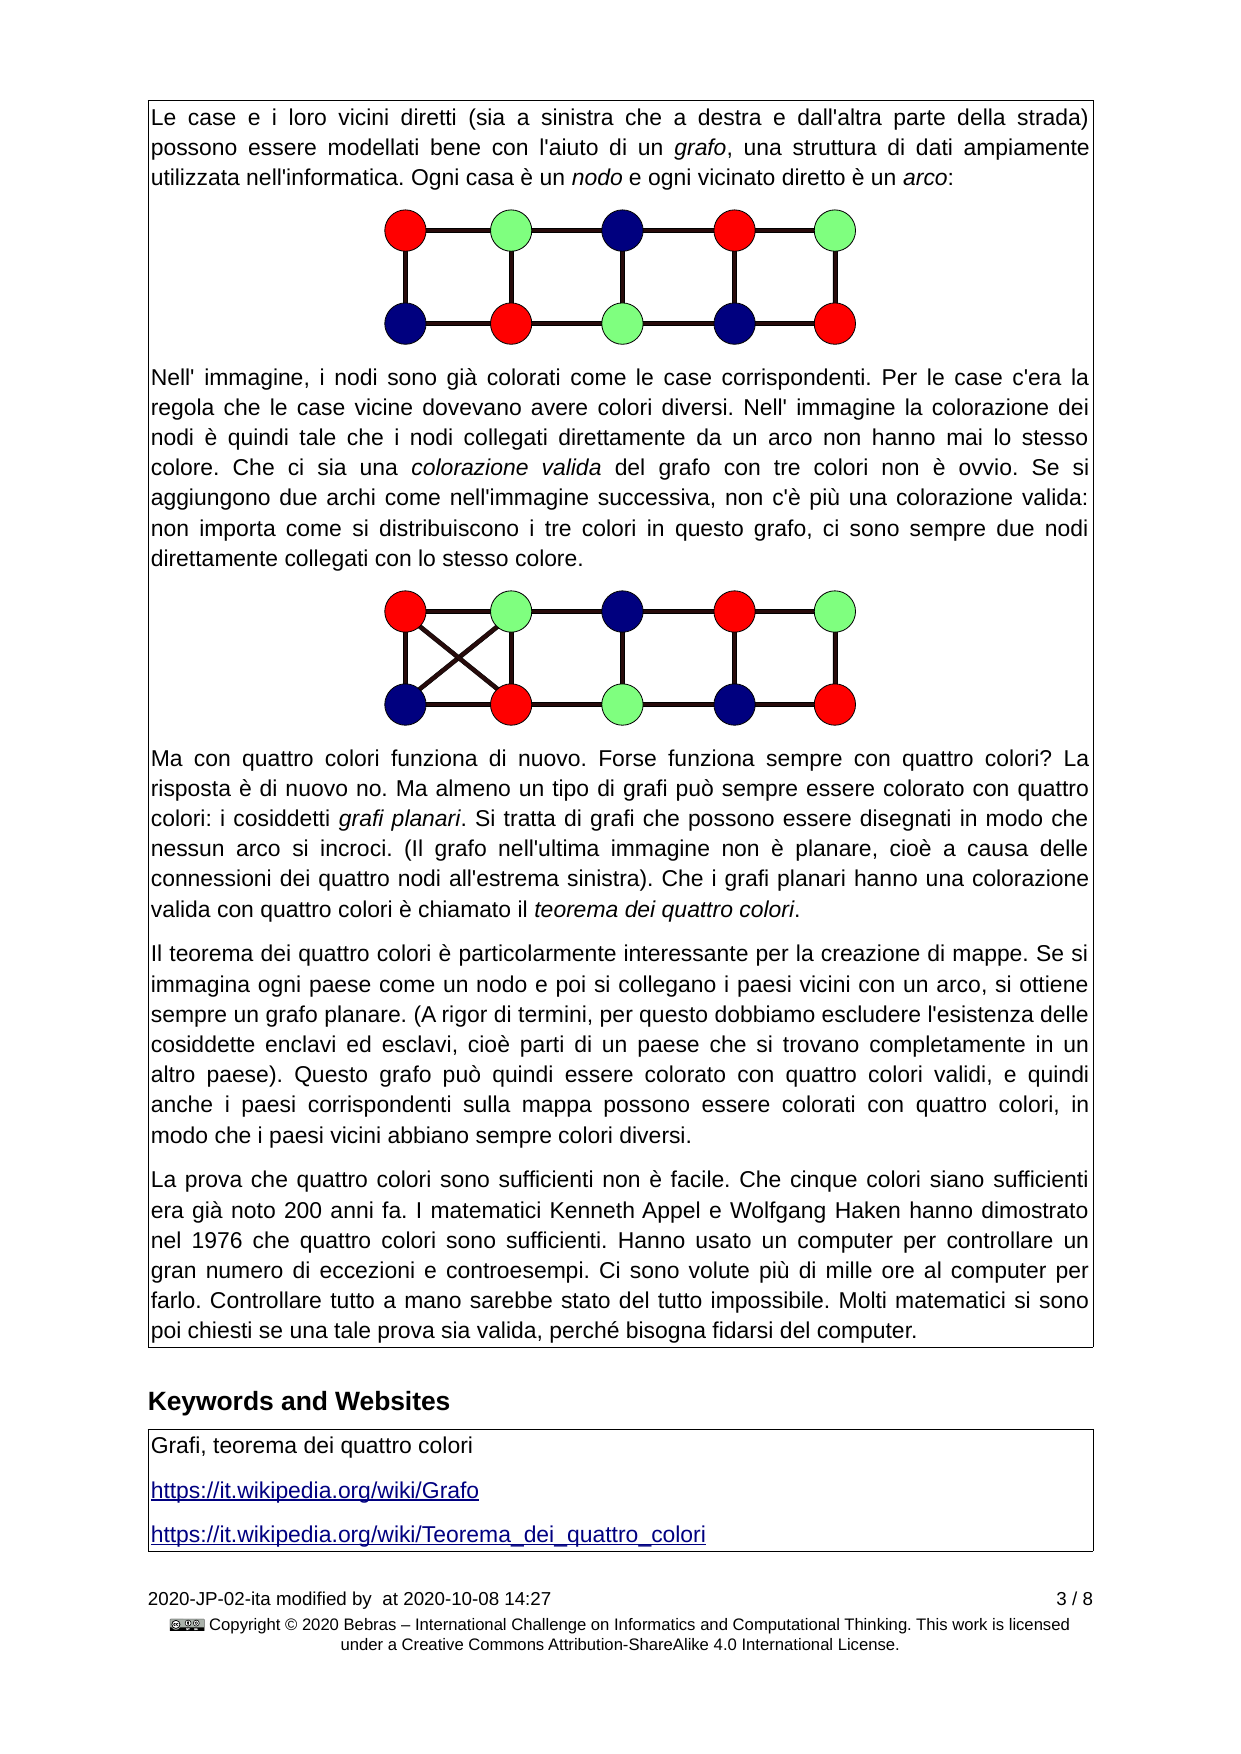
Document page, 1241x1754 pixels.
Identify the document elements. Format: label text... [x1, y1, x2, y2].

text Nell' immagine, i nodi sono già colorati come le case corrispondenti. Per le case c'era la regola che le case vicine dovevano avere colori diversi. Nell' immagine la colorazione dei nodi è quindi tale che i nodi collegati direttamente da un arco non hanno mai lo stesso colore. Che ci sia una colorazione valida del grafo con tre colori non è ovvio. Se si aggiungono due archi come nell'immagine successiva, non c'è più una colorazione valida: non importa come si distribuiscono i tre colori in questo grafo, ci sono sempre due nodi direttamente collegati con lo stesso colore. [149, 361, 1093, 571]
text Il teorema dei quattro colori è particolarmente interessante per la creazione di mappe. Se si immagina ogni paese come un nodo e poi si collegano i paesi vicini con un arco, si ottiene sempre un grafo planare. (A rigor di termini, per questo dobbiamo escludere l'esistenza delle cosiddette enclavi ed esclavi, cioè parti di un paese che si trovano completamente in un altro paese). Questo grafo può quindi essere colorato con quattro colori validi, e quindi anche i paesi corrispondenti sulla mappa possono essere colorati con quattro colori, in modo che i paesi vicini abbiano sempre colori diversi. [149, 937, 1093, 1148]
text Le case e i loro vicini diretti (sia a sinistra che a destra e dall'altra parte della strada) possono essere modellati bene con l'aiuto di un grafo, una struttura di dati ampiamente utilizzata nell'informatica. Ogni casa è un nodo e ogni vicinato diretto è un arco: [149, 101, 1093, 190]
text Ma con quattro colori funziona di nuovo. Forse funziona sempre con quattro colori? La risposta è di nuovo no. Ma almeno un tipo di grafi può sempre essere colorato con quattro colori: i cosiddetti grafi planari. Si tratta di grafi che possono essere disegnati in modo che nessun arco si incroci. (Il grafo nell'ultima immagine non è planare, cioè a causa delle connessioni dei quattro nodi all'estrema sinistra). Che i grafi planari hanno una colorazione valida con quattro colori è chiamato il teorema dei quattro colori. [149, 741, 1093, 922]
text https://it.wikipedia.org/wiki/Teorema_dei_quattro_colori [149, 1518, 1093, 1551]
text Grafi, teorema dei quattro colori [149, 1430, 1093, 1458]
text La prova che quattro colori sono sufficienti non è facile. Che cinque colori siano sufficienti era già noto 200 anni fa. I matematici Kenneth Appel e Wolfgang Haken hanno dimostrato nel 1976 che quattro colori sono sufficienti. Hanno usato un computer per controllare un gran numero di eccezioni e controesempi. Ci sono volute più di mille ore al computer per farlo. Controllare tutto a mano sarebbe stato del tutto impossibile. Molti matematici si sono poi chiesti se una tale prova sia valida, perché bisogna fidarsi del computer. [149, 1163, 1093, 1347]
text https://it.wikipedia.org/wiki/Grafo [149, 1474, 1093, 1503]
subtitle Keywords and Websites [148, 1386, 1093, 1416]
